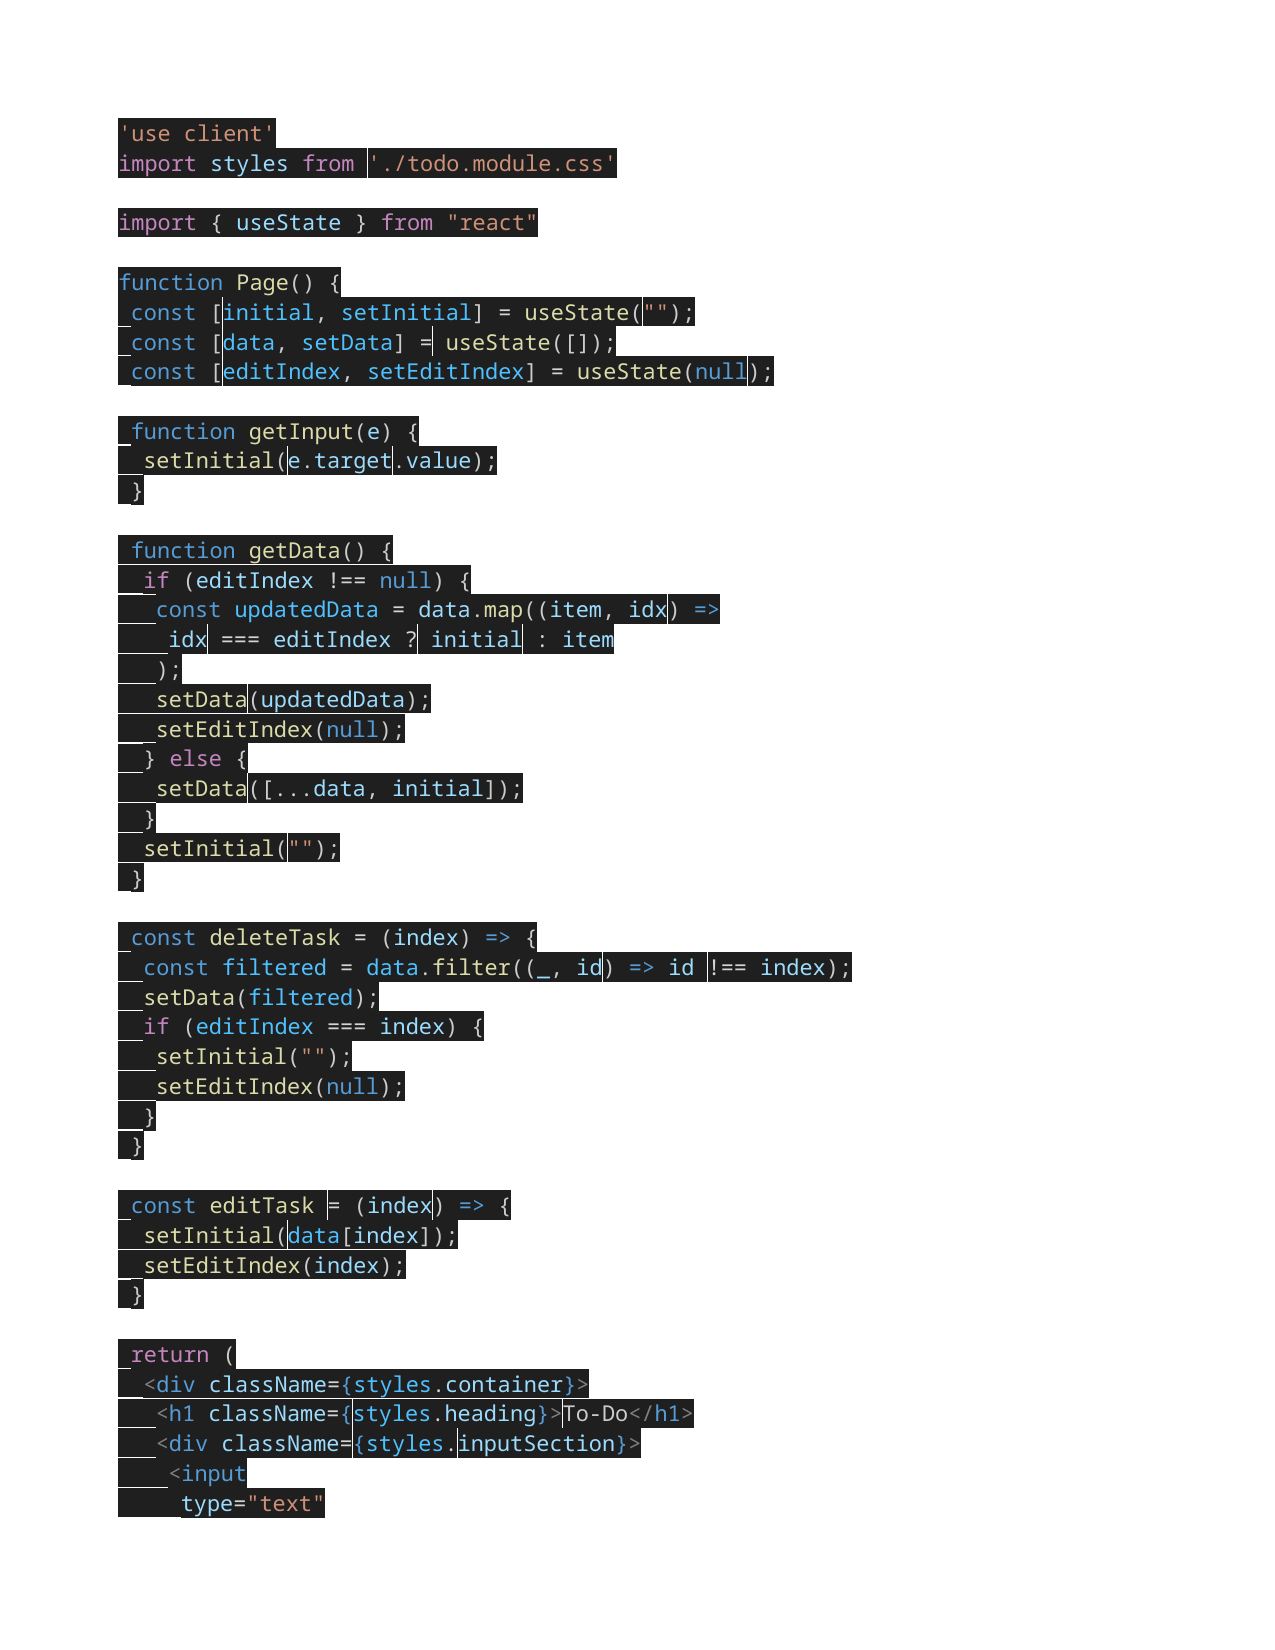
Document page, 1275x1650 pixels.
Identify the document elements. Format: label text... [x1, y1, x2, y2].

text if (editIndex !== null) { [118, 564, 1157, 594]
text setEditIndex(null); [118, 1071, 1157, 1101]
text import styles from './todo.module.css' [118, 148, 1157, 178]
text <h1 className={styles.heading}>To-Do</h1> [118, 1398, 1157, 1428]
text import { useState } from "react" [118, 207, 1157, 237]
text } [118, 1279, 1157, 1309]
text } [118, 1101, 1157, 1131]
text setEditIndex(index); [118, 1249, 1157, 1279]
text setInitial(e.target.value); [118, 446, 1157, 475]
text setInitial(""); [118, 833, 1157, 862]
text const editTask = (index) => { [118, 1190, 1157, 1220]
text setData([...data, initial]); [118, 773, 1157, 803]
text const filtered = data.filter((_, id) => id !== index); [118, 952, 1157, 982]
text function Page() { [118, 267, 1157, 297]
text return ( [118, 1339, 1157, 1369]
text <input [118, 1458, 1157, 1488]
text function getData() { [118, 535, 1157, 564]
text type="text" [118, 1488, 1157, 1518]
text <div className={styles.container}> [118, 1369, 1157, 1398]
text } [118, 475, 1157, 505]
text const deleteTask = (index) => { [118, 922, 1157, 952]
text function getInput(e) { [118, 416, 1157, 446]
text } [118, 1131, 1157, 1160]
text } [118, 862, 1157, 892]
text setData(updatedData); [118, 684, 1157, 713]
text const [initial, setInitial] = useState(""); [118, 297, 1157, 326]
text <div className={styles.inputSection}> [118, 1428, 1157, 1458]
text setInitial(""); [118, 1041, 1157, 1071]
text } else { [118, 743, 1157, 773]
text 'use client' [118, 118, 1157, 148]
text const [data, setData] = useState([]); [118, 326, 1157, 356]
text const [editIndex, setEditIndex] = useState(null); [118, 356, 1157, 386]
text idx === editIndex ? initial : item [118, 624, 1157, 654]
text setData(filtered); [118, 982, 1157, 1011]
text ); [118, 654, 1157, 684]
text if (editIndex === index) { [118, 1011, 1157, 1041]
text } [118, 803, 1157, 833]
text const updatedData = data.map((item, idx) => [118, 594, 1157, 624]
text setEditIndex(null); [118, 713, 1157, 743]
text setInitial(data[index]); [118, 1220, 1157, 1249]
